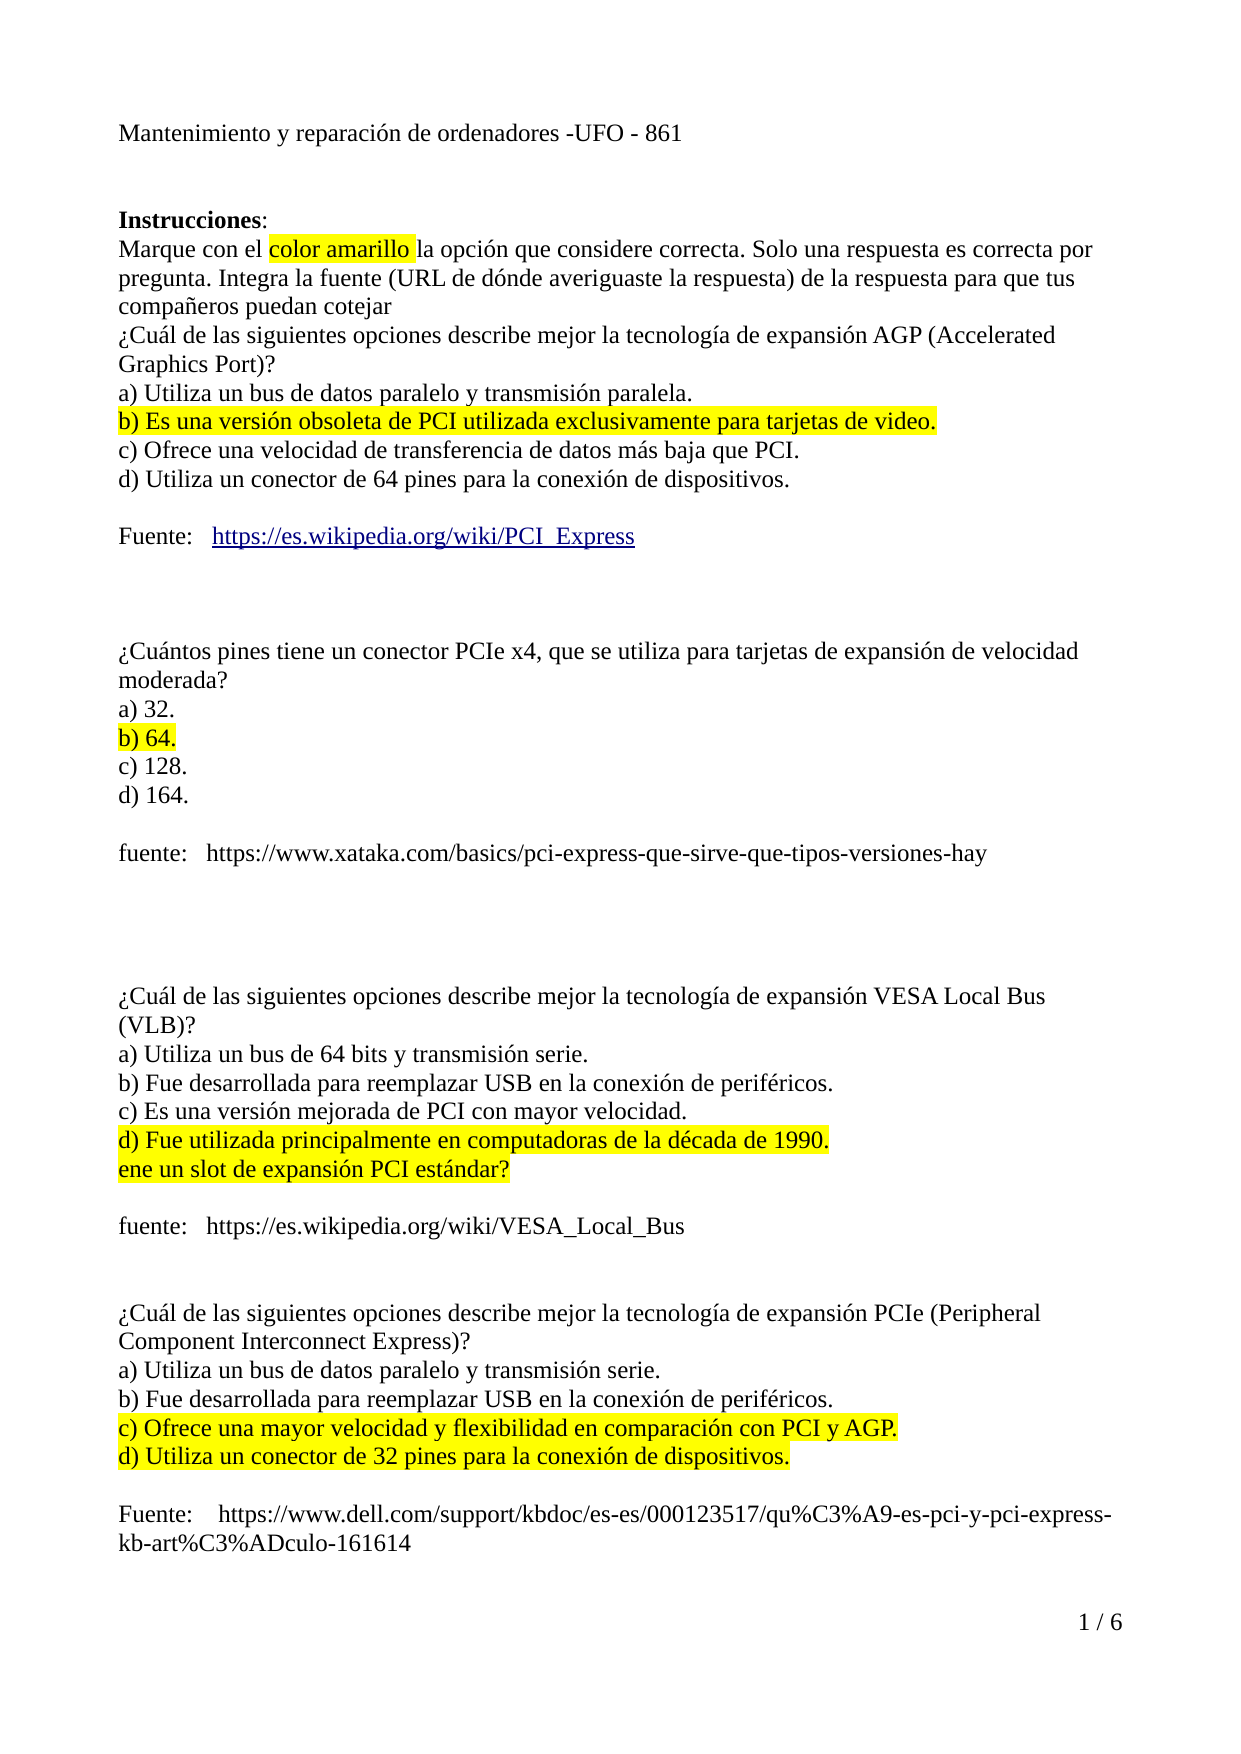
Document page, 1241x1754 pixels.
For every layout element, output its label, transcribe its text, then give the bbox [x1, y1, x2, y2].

text ¿Cuál de las siguientes opciones describe mejor la tecnología de expansión VESA Local Bus (VLB)? [118, 981, 1122, 1039]
text c) 128. [118, 751, 1122, 780]
text d) Fue utilizada principalmente en computadoras de la década de 1990. [118, 1125, 1122, 1154]
text b) 64. [118, 723, 1122, 751]
text c) Ofrece una mayor velocidad y flexibilidad en comparación con PCI y AGP. [118, 1413, 1122, 1441]
text b) Fue desarrollada para reemplazar USB en la conexión de periféricos. [118, 1384, 1122, 1413]
text c) Ofrece una velocidad de transferencia de datos más baja que PCI. [118, 435, 1122, 464]
text d) 164. [118, 780, 1122, 809]
text Fuente: https://es.wikipedia.org/wiki/PCI_Express [118, 521, 1122, 550]
text Instrucciones: [118, 205, 1122, 234]
text fuente: https://www.xataka.com/basics/pci-express-que-sirve-que-tipos-versiones-hay [118, 838, 1122, 866]
text b) Es una versión obsoleta de PCI utilizada exclusivamente para tarjetas de video. [118, 406, 1122, 435]
text a) Utiliza un bus de datos paralelo y transmisión serie. [118, 1355, 1122, 1384]
text ene un slot de expansión PCI estándar? [118, 1154, 1122, 1183]
text b) Fue desarrollada para reemplazar USB en la conexión de periféricos. [118, 1068, 1122, 1096]
text a) 32. [118, 694, 1122, 723]
text d) Utiliza un conector de 32 pines para la conexión de dispositivos. [118, 1441, 1122, 1470]
text ¿Cuál de las siguientes opciones describe mejor la tecnología de expansión PCIe (Peripheral Component Interconnect Express)? [118, 1298, 1122, 1355]
text a) Utiliza un bus de 64 bits y transmisión serie. [118, 1039, 1122, 1068]
text a) Utiliza un bus de datos paralelo y transmisión paralela. [118, 378, 1122, 406]
text ¿Cuál de las siguientes opciones describe mejor la tecnología de expansión AGP (Accelerated Graphics Port)? [118, 320, 1122, 378]
text Fuente: https://www.dell.com/support/kbdoc/es-es/000123517/qu%C3%A9-es-pci-y-pci-express-kb-art%C3%ADculo-161614 [118, 1499, 1122, 1556]
text Marque con el color amarillo la opción que considere correcta. Solo una respuesta es correcta por pregunta. Integra la fuente (URL de dónde averiguaste la respuesta) de la respuesta para que tus compañeros puedan cotejar [118, 234, 1122, 320]
text d) Utiliza un conector de 64 pines para la conexión de dispositivos. [118, 464, 1122, 493]
text c) Es una versión mejorada de PCI con mayor velocidad. [118, 1096, 1122, 1125]
text ¿Cuántos pines tiene un conector PCIe x4, que se utiliza para tarjetas de expansión de velocidad moderada? [118, 636, 1122, 694]
text fuente: https://es.wikipedia.org/wiki/VESA_Local_Bus [118, 1211, 1122, 1240]
